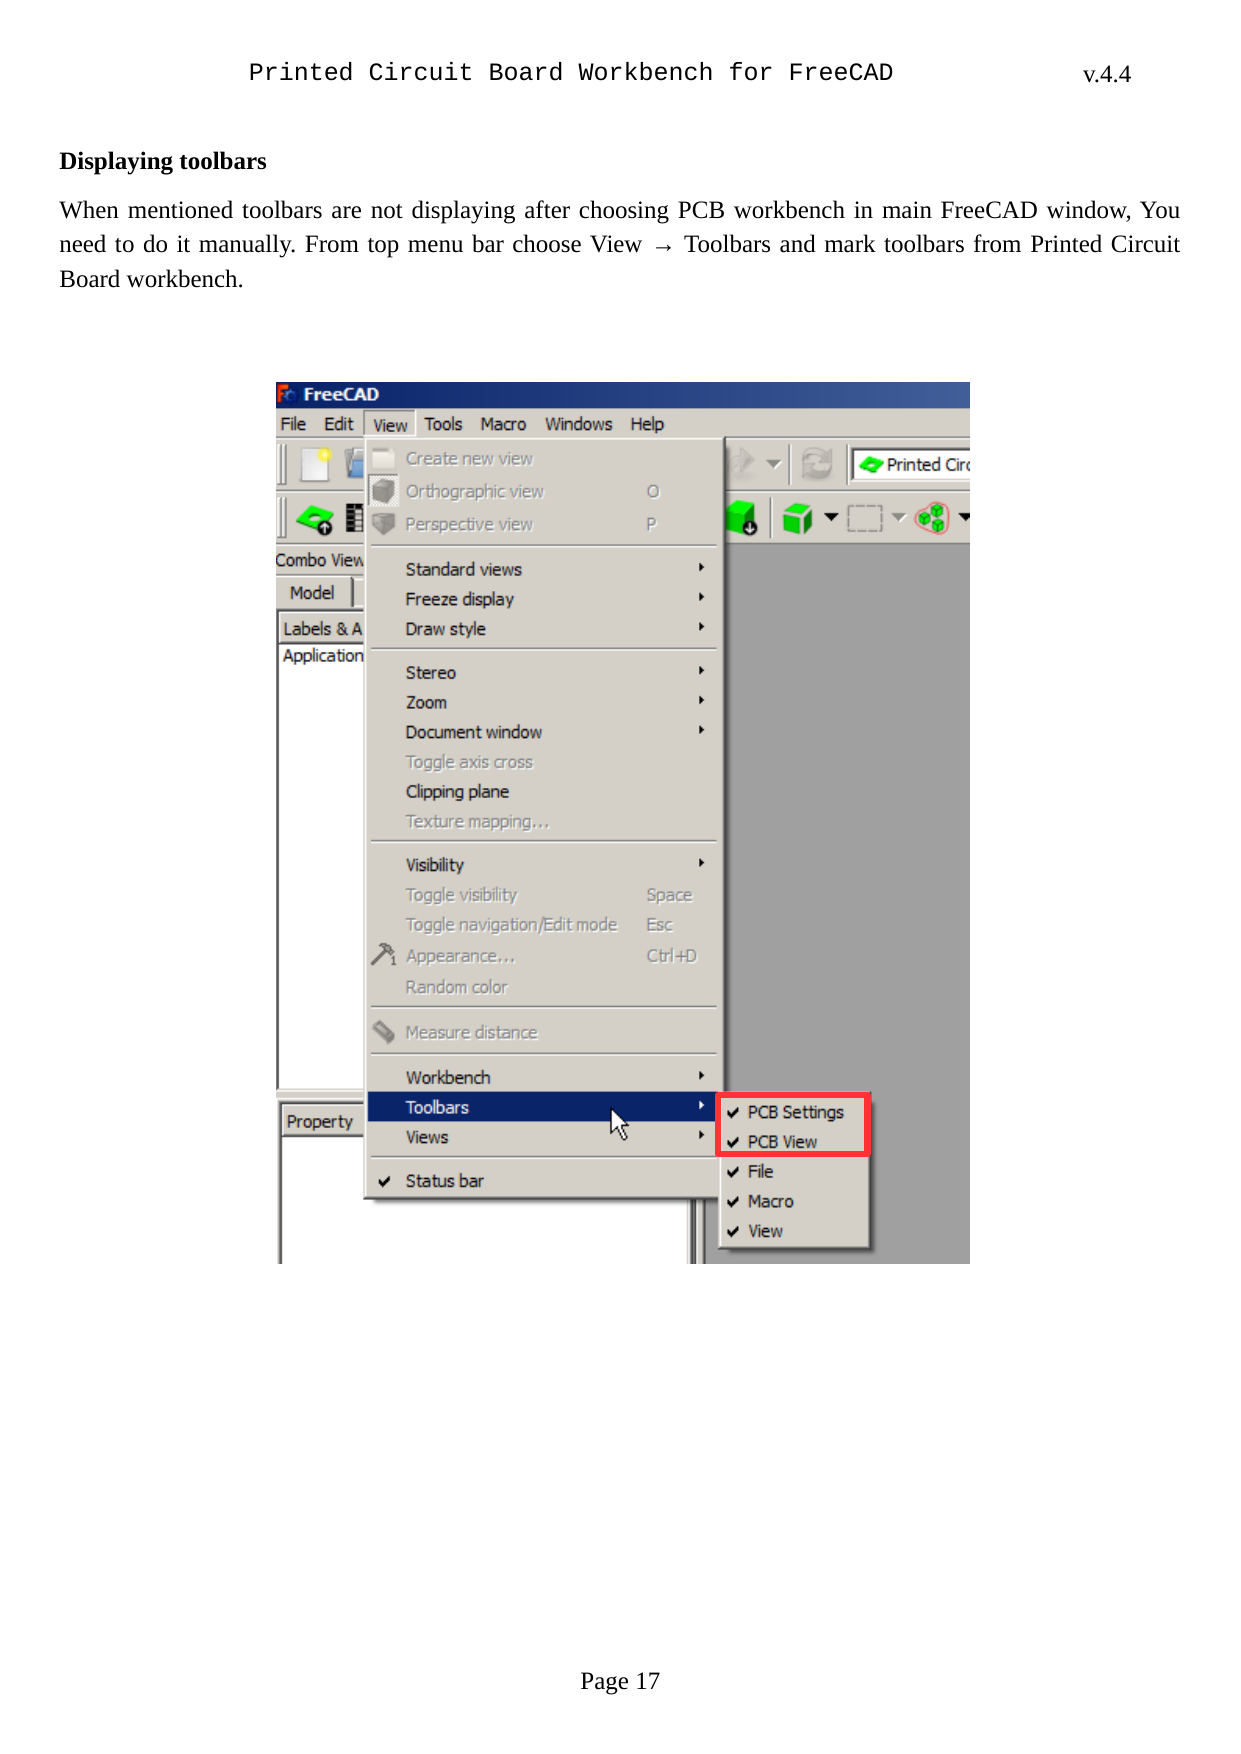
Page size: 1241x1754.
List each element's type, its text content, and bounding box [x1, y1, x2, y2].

text When mentioned toolbars are not displaying after choosing PCB workbench in main FreeCAD window, You need to do it manually. From top menu bar choose View → Toolbars and mark toolbars from Printed Circuit Board workbench. [59, 195, 1181, 293]
subtitle Displaying toolbars [59, 146, 1181, 175]
picture [276, 382, 970, 1264]
